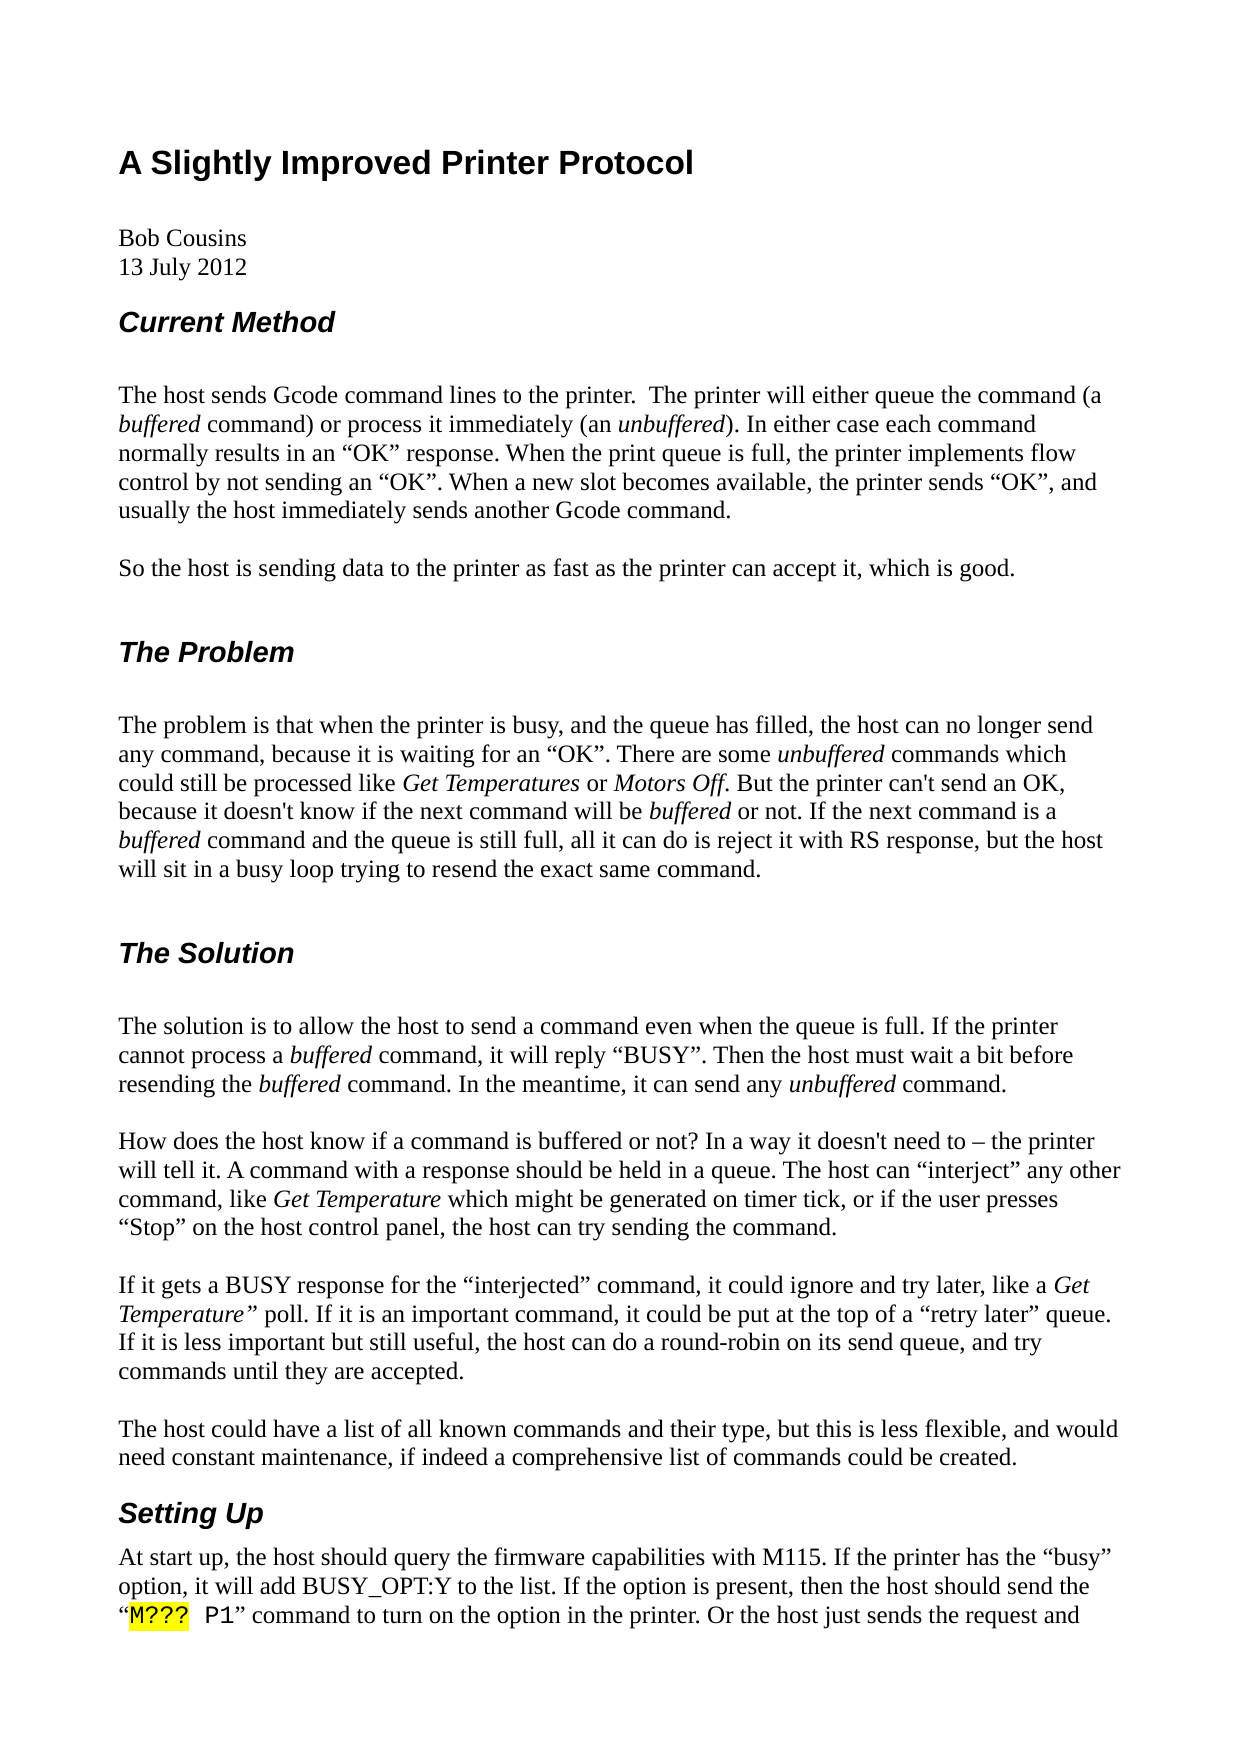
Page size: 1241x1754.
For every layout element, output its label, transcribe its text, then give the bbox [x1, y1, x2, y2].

subtitle The Problem [118, 635, 1122, 669]
text If it gets a BUSY response for the “interjected” command, it could ignore and try later, like a Get Temperature” poll. If it is an important command, it could be put at the top of a “retry later” queue. If it is less important but still useful, the host can do a round-robin on its send queue, and try commands until they are accepted. [118, 1270, 1122, 1385]
text So the host is sending data to the printer as fast as the printer can accept it, which is good. [118, 553, 1122, 582]
text The host sends Gcode command lines to the printer. The printer will either queue the command (a buffered command) or process it immediately (an unbuffered). In either case each command normally results in an “OK” response. When the print queue is full, the printer implements flow control by not sending an “OK”. When a new slot becomes available, the printer sends “OK”, and usually the host immediately sends another Gcode command. [118, 380, 1122, 524]
subtitle The Solution [118, 936, 1122, 970]
subtitle A Slightly Improved Printer Protocol [118, 143, 1122, 182]
subtitle Current Method [118, 306, 1122, 339]
text 13 July 2012 [118, 252, 1122, 281]
text At start up, the host should query the firmware capabilities with M115. If the printer has the “busy” option, it will add BUSY_OPT:Y to the list. If the option is present, then the host should send the “M??? P1” command to turn on the option in the printer. Or the host just sends the request and [118, 1542, 1122, 1631]
text The host could have a list of all known commands and their type, but this is less flexible, and would need constant maintenance, if indeed a comprehensive list of commands could be created. [118, 1414, 1122, 1471]
text The solution is to allow the host to send a command even when the queue is full. If the printer cannot process a buffered command, it will reply “BUSY”. Then the host must wait a bit before resending the buffered command. In the meantime, it can send any unbuffered command. [118, 1011, 1122, 1097]
text How does the host know if a command is buffered or not? In a way it doesn't need to – the printer will tell it. A command with a response should be held in a queue. The host can “interject” any other command, like Get Temperature which might be generated on timer tick, or if the user presses “Stop” on the host control panel, the host can try sending the command. [118, 1126, 1122, 1241]
text The problem is that when the printer is busy, and the queue has filled, the host can no longer send any command, because it is waiting for an “OK”. There are some unbuffered commands which could still be processed like Get Temperatures or Motors Off. But the printer can't send an OK, because it doesn't know if the next command will be buffered or not. If the next command is a buffered command and the queue is still full, all it can do is reject it with RS response, but the host will sit in a busy loop trying to resend the exact same command. [118, 710, 1122, 883]
text Bob Cousins [118, 223, 1122, 252]
subtitle Setting Up [118, 1496, 1122, 1530]
